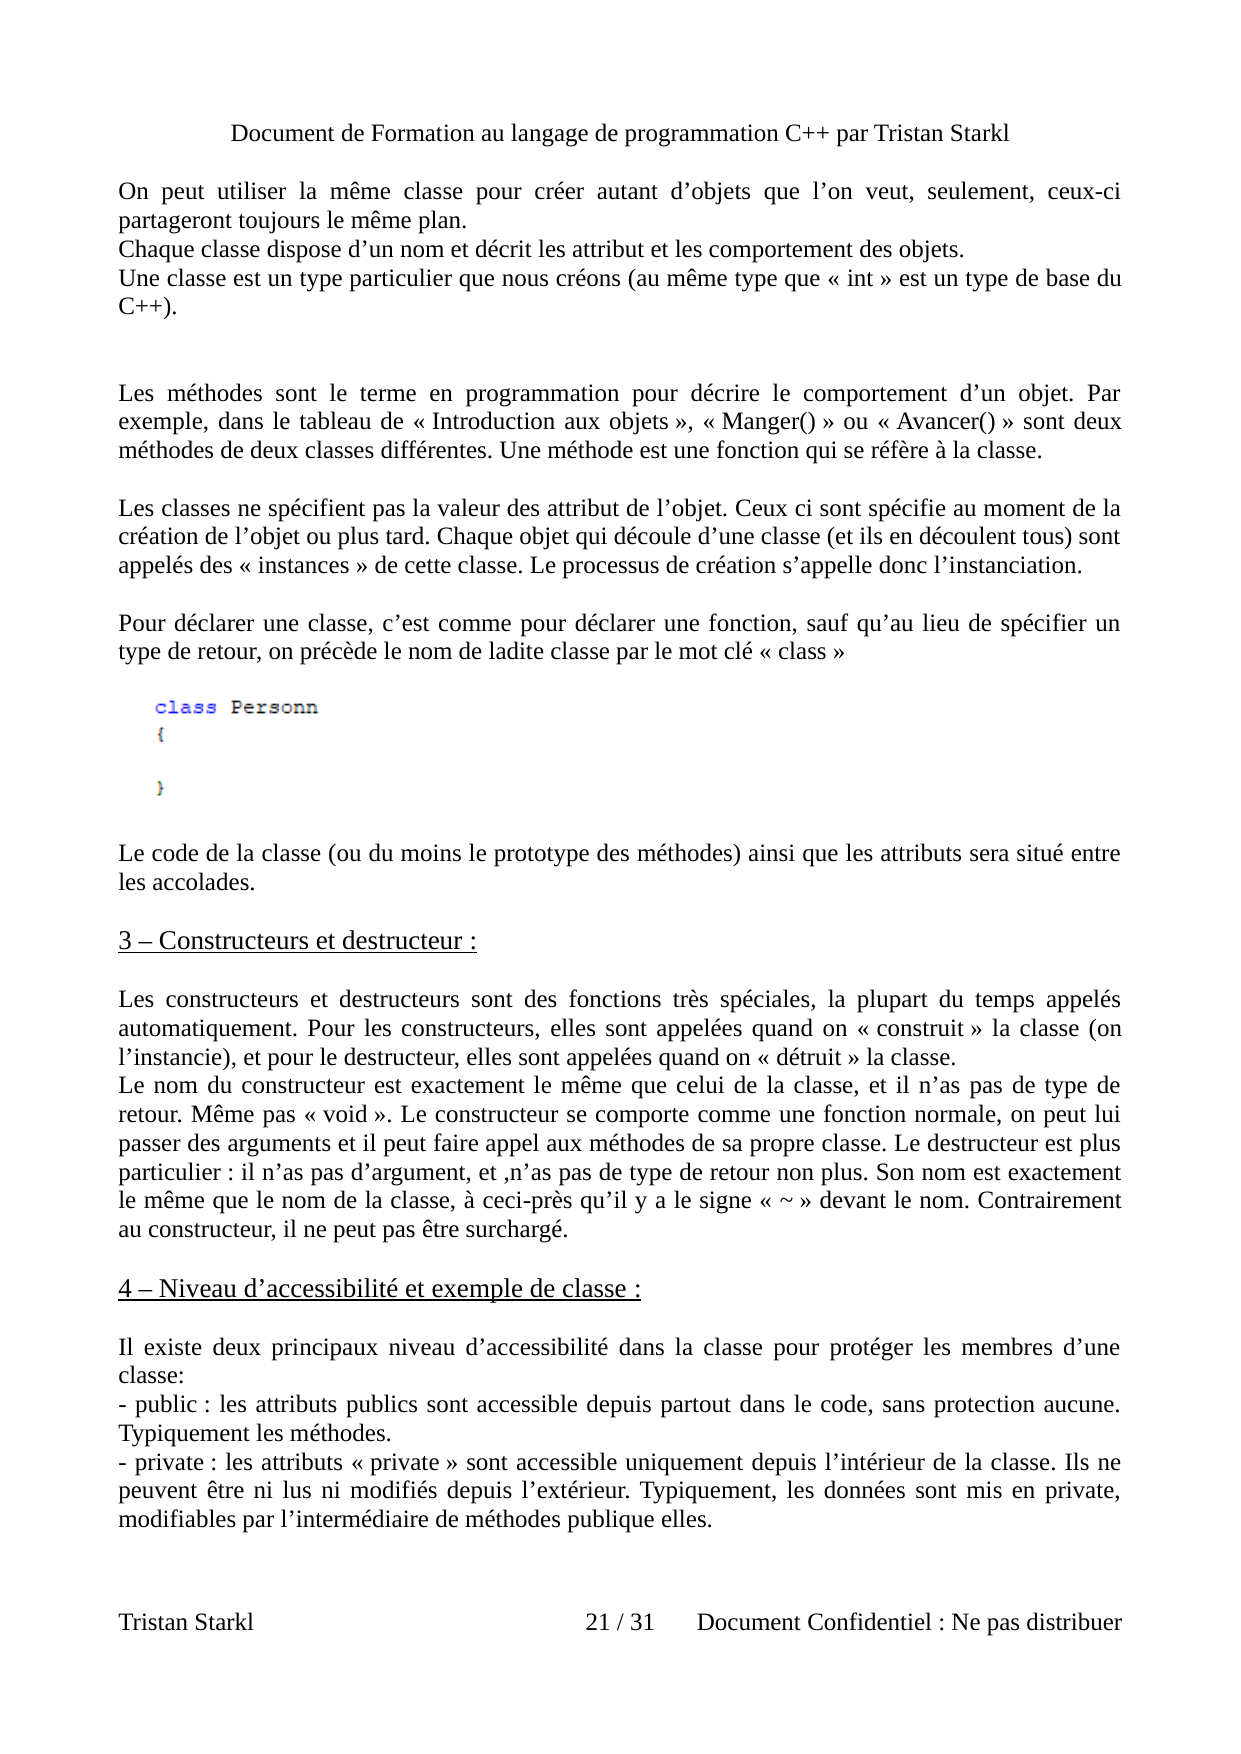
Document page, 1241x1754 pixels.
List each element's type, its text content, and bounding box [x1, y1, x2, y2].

text Les constructeurs et destructeurs sont des fonctions très spéciales, la plupart du temps appelés automatiquement. Pour les constructeurs, elles sont appelées quand on « construit » la classe (on l’instancie), et pour le destructeur, elles sont appelées quand on « détruit » la classe. [118, 984, 1122, 1071]
text On peut utiliser la même classe pour créer autant d’objets que l’on veut, seulement, ceux-ci partageront toujours le même plan. [118, 176, 1122, 234]
text Les classes ne spécifient pas la valeur des attribut de l’objet. Ceux ci sont spécifie au moment de la création de l’objet ou plus tard. Chaque objet qui découle d’une classe (et ils en découlent tous) sont appelés des « instances » de cette classe. Le processus de création s’appelle donc l’instanciation. [118, 493, 1122, 579]
text Les méthodes sont le terme en programmation pour décrire le comportement d’un objet. Par exemple, dans le tableau de « Introduction aux objets », « Manger() » ou « Avancer() » sont deux méthodes de deux classes différentes. Une méthode est une fonction qui se réfère à la classe. [118, 378, 1122, 464]
text - private : les attributs « private » sont accessible uniquement depuis l’intérieur de la classe. Ils ne peuvent être ni lus ni modifiés depuis l’extérieur. Typiquement, les données sont mis en private, modifiables par l’intermédiaire de méthodes publique elles. [118, 1447, 1122, 1533]
text Le nom du constructeur est exactement le même que celui de la classe, et il n’as pas de type de retour. Même pas « void ». Le constructeur se comporte comme une fonction normale, on peut lui passer des arguments et il peut faire appel aux méthodes de sa propre classe. Le destructeur est plus particulier : il n’as pas d’argument, et ,n’as pas de type de retour non plus. Son nom est exactement le même que le nom de la classe, à ceci-près qu’il y a le signe « ~ » devant le nom. Contrairement au constructeur, il ne peut pas être surchargé. [118, 1071, 1122, 1243]
text 3 – Constructeurs et destructeur : [118, 924, 1122, 956]
text Il existe deux principaux niveau d’accessibilité dans la classe pour protéger les membres d’une classe: [118, 1332, 1122, 1389]
text Pour déclarer une classe, c’est comme pour déclarer une fonction, sauf qu’au lieu de spécifier un type de retour, on précède le nom de ladite classe par le mot clé « class » [118, 608, 1122, 665]
text Chaque classe dispose d’un nom et décrit les attribut et les comportement des objets. [118, 234, 1122, 263]
text Le code de la classe (ou du moins le prototype des méthodes) ainsi que les attributs sera situé entre les accolades. [118, 838, 1122, 896]
text Une classe est un type particulier que nous créons (au même type que « int » est un type de base du C++). [118, 263, 1122, 320]
text 4 – Niveau d’accessibilité et exemple de classe : [118, 1272, 1122, 1303]
text - public : les attributs publics sont accessible depuis partout dans le code, sans protection aucune. Typiquement les méthodes. [118, 1389, 1122, 1447]
picture [153, 693, 324, 810]
